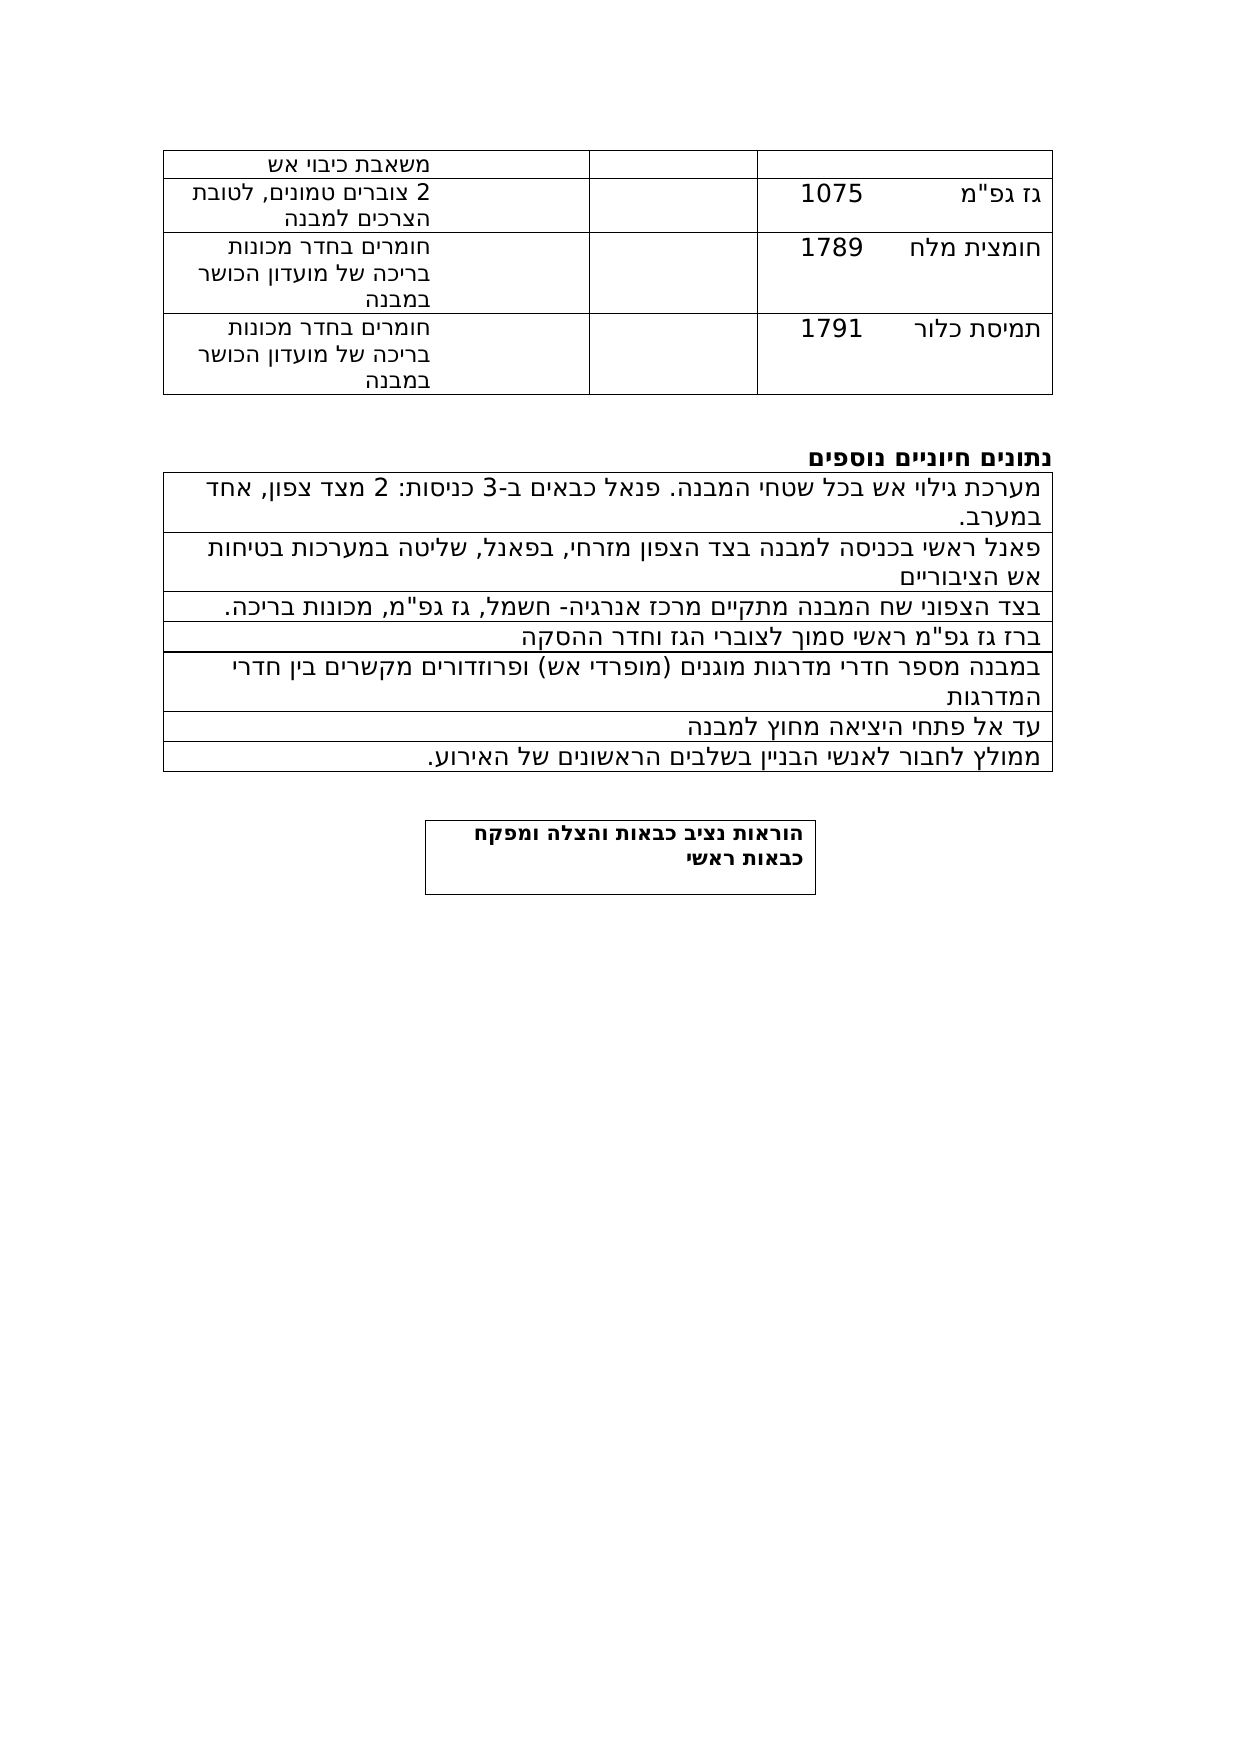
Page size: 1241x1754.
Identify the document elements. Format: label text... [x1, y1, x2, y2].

table_cell [758, 151, 875, 178]
table_cell 1789 [758, 233, 875, 313]
table_cell [590, 314, 757, 394]
table_cell [442, 314, 589, 394]
table_cell במבנה מספר חדרי מדרגות מוגנים (מופרדי אש) ופרוזדורים מקשרים בין חדרי המדרגות [164, 653, 1052, 711]
table_cell [875, 151, 1052, 178]
table_cell חומצית מלח [875, 233, 1052, 313]
table_cell [442, 179, 589, 232]
table_cell גז גפ"מ [875, 179, 1052, 232]
table_cell חומרים בחדר מכונות בריכה של מועדון הכושר במבנה [164, 233, 442, 313]
table_cell ברז גז גפ"מ ראשי סמוך לצוברי הגז וחדר ההסקה [164, 622, 1052, 651]
table_cell 2 צוברים טמונים, לטובת הצרכים למבנה [164, 179, 442, 232]
table_header הוראות נציב כבאות והצלה ומפקח כבאות ראשי [426, 821, 815, 894]
table_cell [442, 233, 589, 313]
table_cell [590, 233, 757, 313]
table_cell [590, 179, 757, 232]
table_cell [590, 151, 757, 178]
table_cell 1075 [758, 179, 875, 232]
table_cell משאבת כיבוי אש [164, 151, 442, 178]
table_cell [442, 151, 589, 178]
table_cell בצד הצפוני שח המבנה מתקיים מרכז אנרגיה- חשמל, גז גפ"מ, מכונות בריכה. [164, 592, 1052, 621]
table_cell חומרים בחדר מכונות בריכה של מועדון הכושר במבנה [164, 314, 442, 394]
table_header מערכת גילוי אש בכל שטחי המבנה. פנאל כבאים ב-3 כניסות: 2 מצד צפון, אחד במערב. [164, 473, 1052, 532]
table_cell עד אל פתחי היציאה מחוץ למבנה [164, 712, 1052, 741]
table_cell ממולץ לחבור לאנשי הבניין בשלבים הראשונים של האירוע. [164, 742, 1052, 771]
table_cell 1791 [758, 314, 875, 394]
table_cell פאנל ראשי בכניסה למבנה בצד הצפון מזרחי, בפאנל, שליטה במערכות בטיחות אש הציבוריים [164, 533, 1052, 591]
table_cell תמיסת כלור [875, 314, 1052, 394]
text נתונים חיוניים נוספים [187, 443, 1053, 472]
